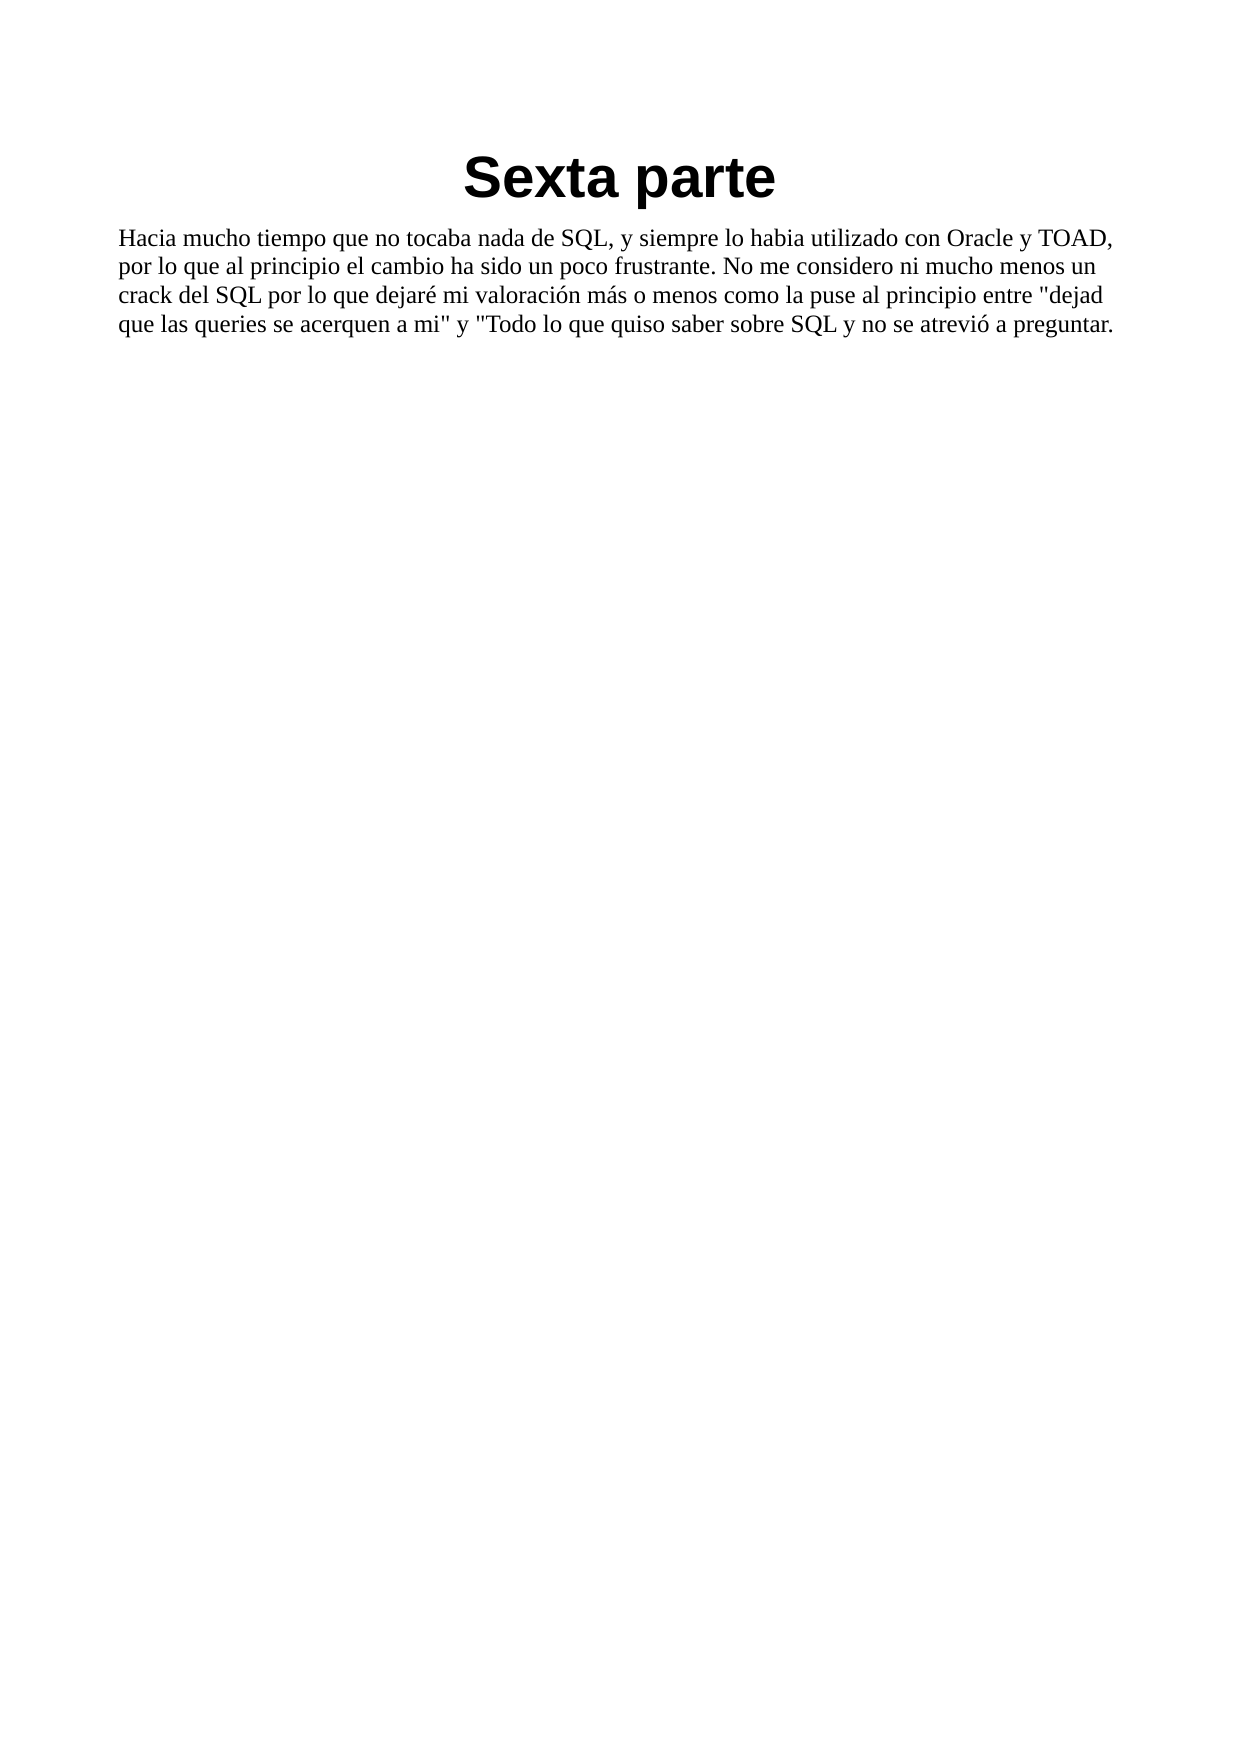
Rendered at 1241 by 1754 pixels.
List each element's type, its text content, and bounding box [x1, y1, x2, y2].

text Hacia mucho tiempo que no tocaba nada de SQL, y siempre lo habia utilizado con Oracle y TOAD, por lo que al principio el cambio ha sido un poco frustrante. No me considero ni mucho menos un crack del SQL por lo que dejaré mi valoración más o menos como la puse al principio entre "dejad que las queries se acerquen a mi" y "Todo lo que quiso saber sobre SQL y no se atrevió a preguntar. [118, 223, 1122, 338]
title Sexta parte [118, 143, 1122, 210]
